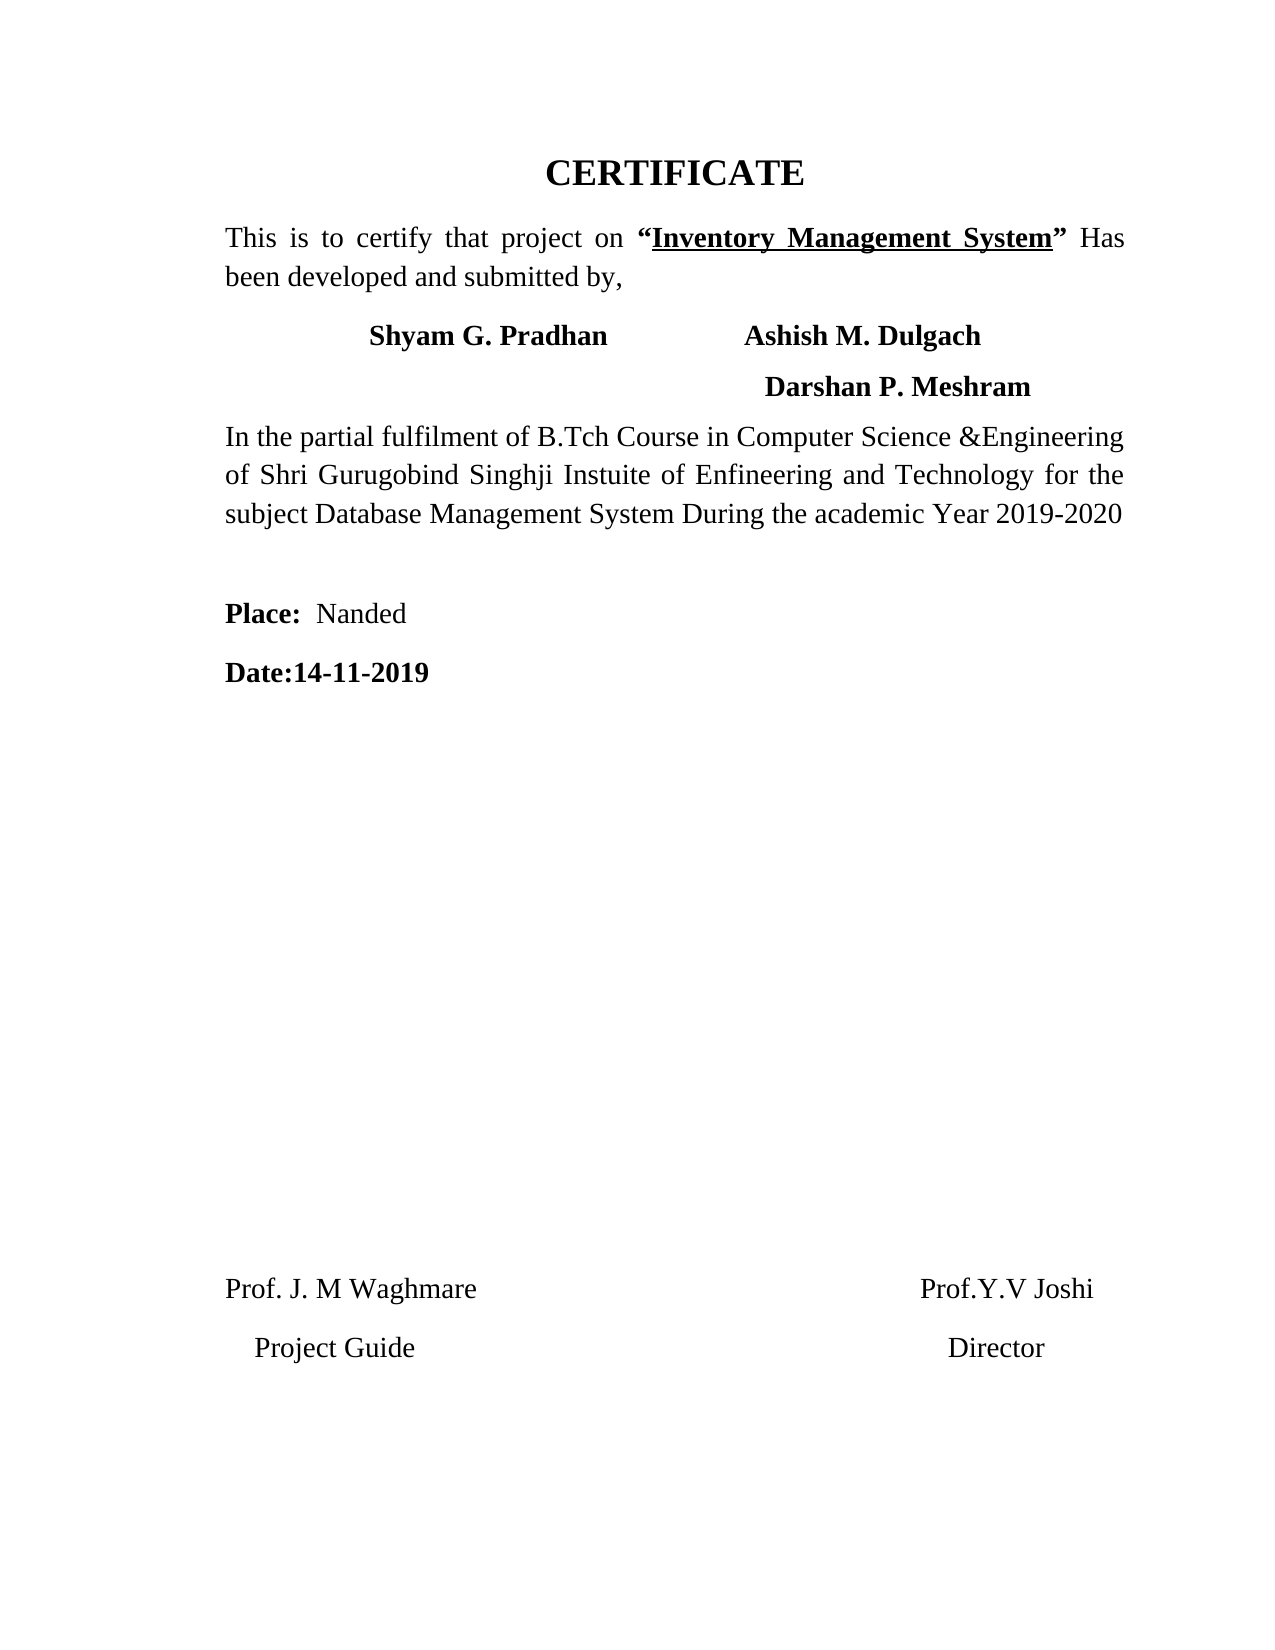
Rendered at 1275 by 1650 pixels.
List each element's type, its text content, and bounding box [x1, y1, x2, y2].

text Prof. J. M Waghmare Prof.Y.V Joshi [225, 1271, 1125, 1304]
text Place: Nanded [225, 596, 1125, 629]
text In the partial fulfilment of B.Tch Course in Computer Science &Engineering of Shri Gurugobind Singhji Instuite of Enfineering and Technology for the subject Database Management System During the academic Year 2019-2020 [225, 419, 1125, 529]
text Darshan P. Meshram [225, 369, 1125, 402]
text Project Guide Director [225, 1330, 1125, 1364]
text Shyam G. Pradhan Ashish M. Dulgach [225, 318, 1125, 352]
text Date:14-11-2019 [225, 655, 1125, 689]
text This is to certify that project on “Inventory Management System” Has been developed and submitted by, [225, 220, 1125, 292]
text CERTIFICATE [225, 150, 1125, 193]
